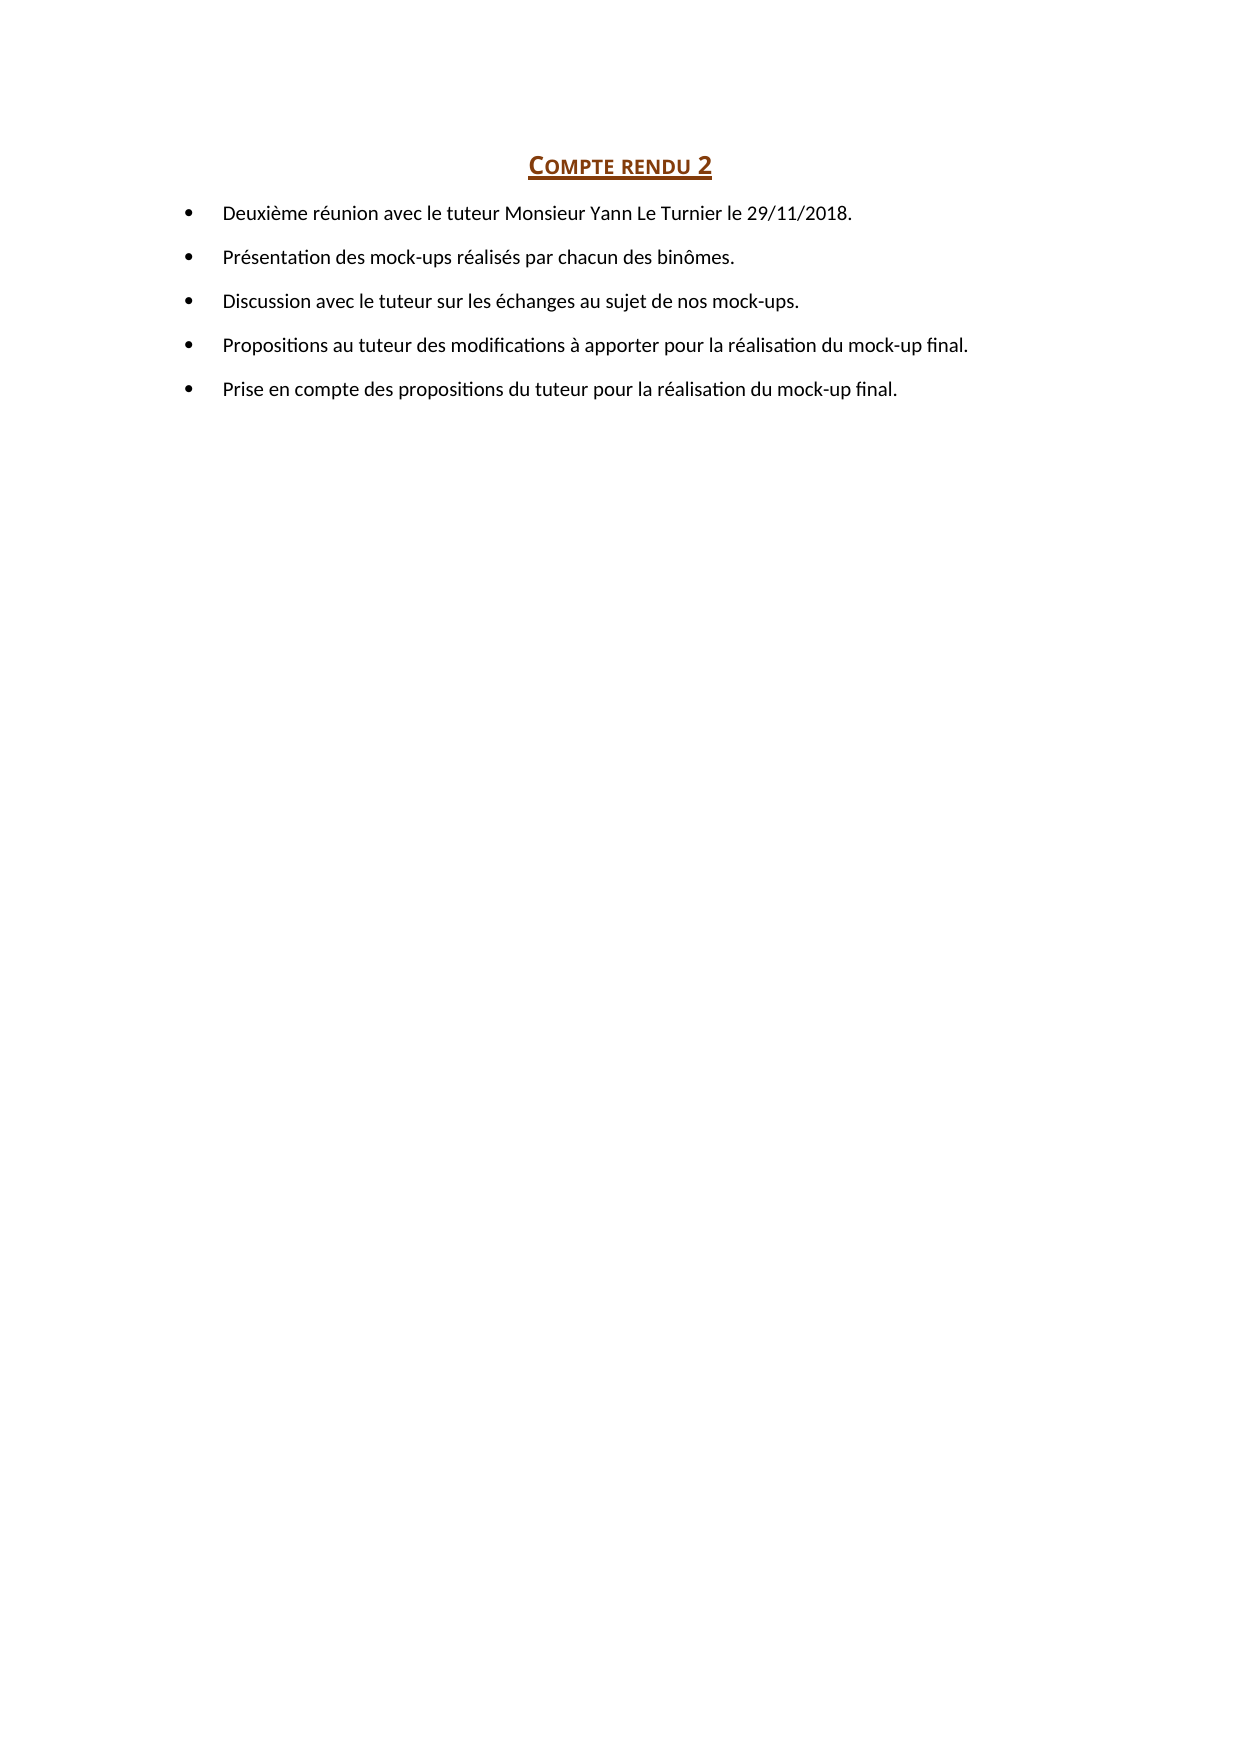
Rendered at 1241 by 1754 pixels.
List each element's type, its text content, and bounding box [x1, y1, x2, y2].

list Deuxième réunion avec le tuteur Monsieur Yann Le Turnier le 29/11/2018. [185, 201, 1093, 226]
list Discussion avec le tuteur sur les échanges au sujet de nos mock-ups. [185, 288, 1093, 314]
list Prise en compte des propositions du tuteur pour la réalisation du mock-up final. [185, 376, 1093, 401]
list Propositions au tuteur des modifications à apporter pour la réalisation du mock-up final. [185, 332, 1093, 358]
list Présentation des mock-ups réalisés par chacun des binômes. [185, 244, 1093, 270]
text Compte rendu 2 [148, 148, 1093, 182]
